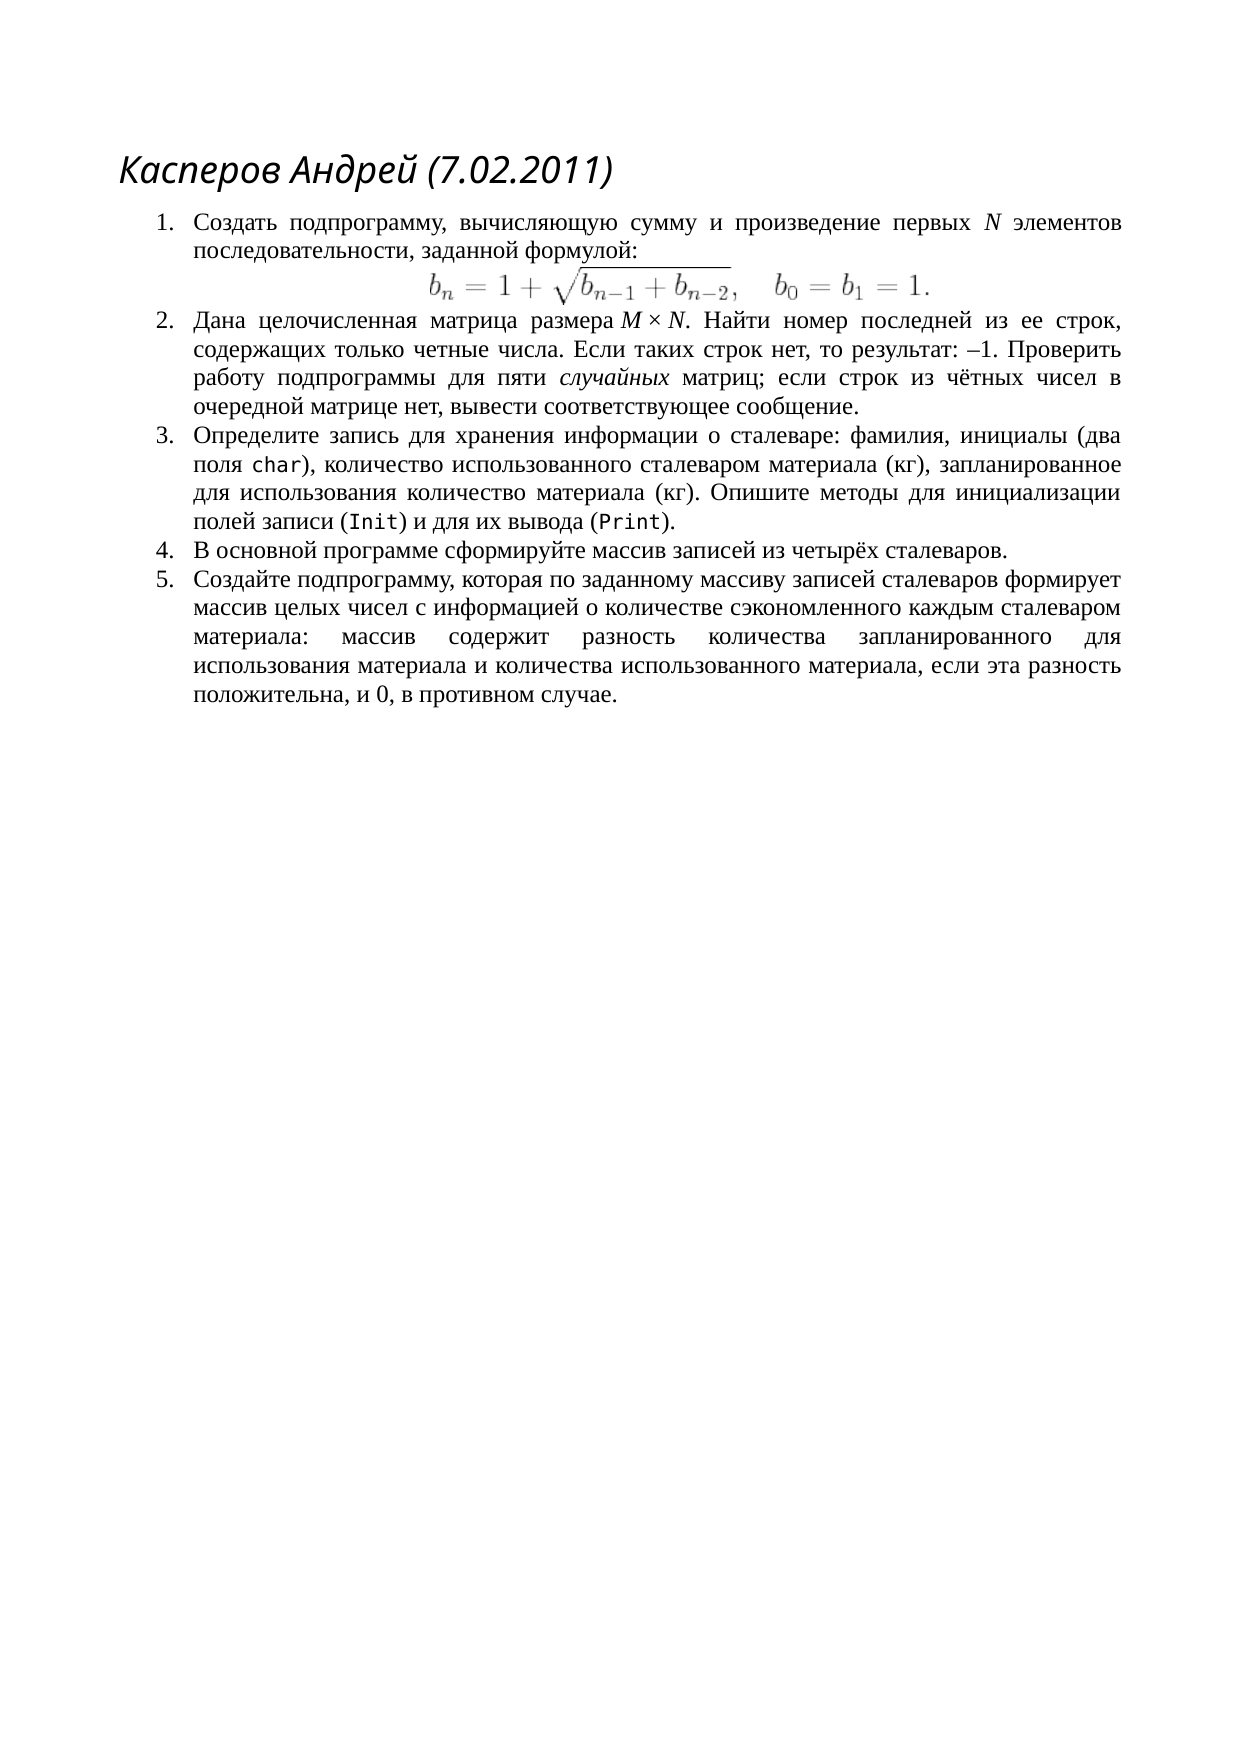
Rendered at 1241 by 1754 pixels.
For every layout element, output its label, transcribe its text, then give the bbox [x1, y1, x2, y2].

subtitle Касперов Андрей (7.02.2011) [118, 143, 1122, 194]
picture [430, 267, 929, 305]
list Создайте подпрограмму, которая по заданному массиву записей сталеваров формирует массив целых чисел с информацией о количестве сэкономленного каждым сталеваром материала: массив содержит разность количества запланированного для использования материала и количества использованного материала, если эта разность положительна, и 0, в противном случае. [156, 564, 1122, 707]
list Определите запись для хранения информации о сталеваре: фамилия, инициалы (два поля char), количество использованного сталеваром материала (кг), запланированное для использования количество материала (кг). Опишите методы для инициализации полей записи (Init) и для их вывода (Print). [156, 420, 1122, 535]
list В основной программе сформируйте массив записей из четырёх сталеваров. [156, 535, 1122, 564]
list Создать подпрограмму, вычисляющую сумму и произведение первых N элементов последовательности, заданной формулой: [156, 207, 1122, 264]
list Дана целочисленная матрица размера M × N. Найти номер последней из ее строк, содержащих только четные числа. Если таких строк нет, то результат: –1. Проверить работу подпрограммы для пяти случайных матриц; если строк из чётных чисел в очередной матрице нет, вывести соответствующее сообщение. [156, 264, 1122, 420]
